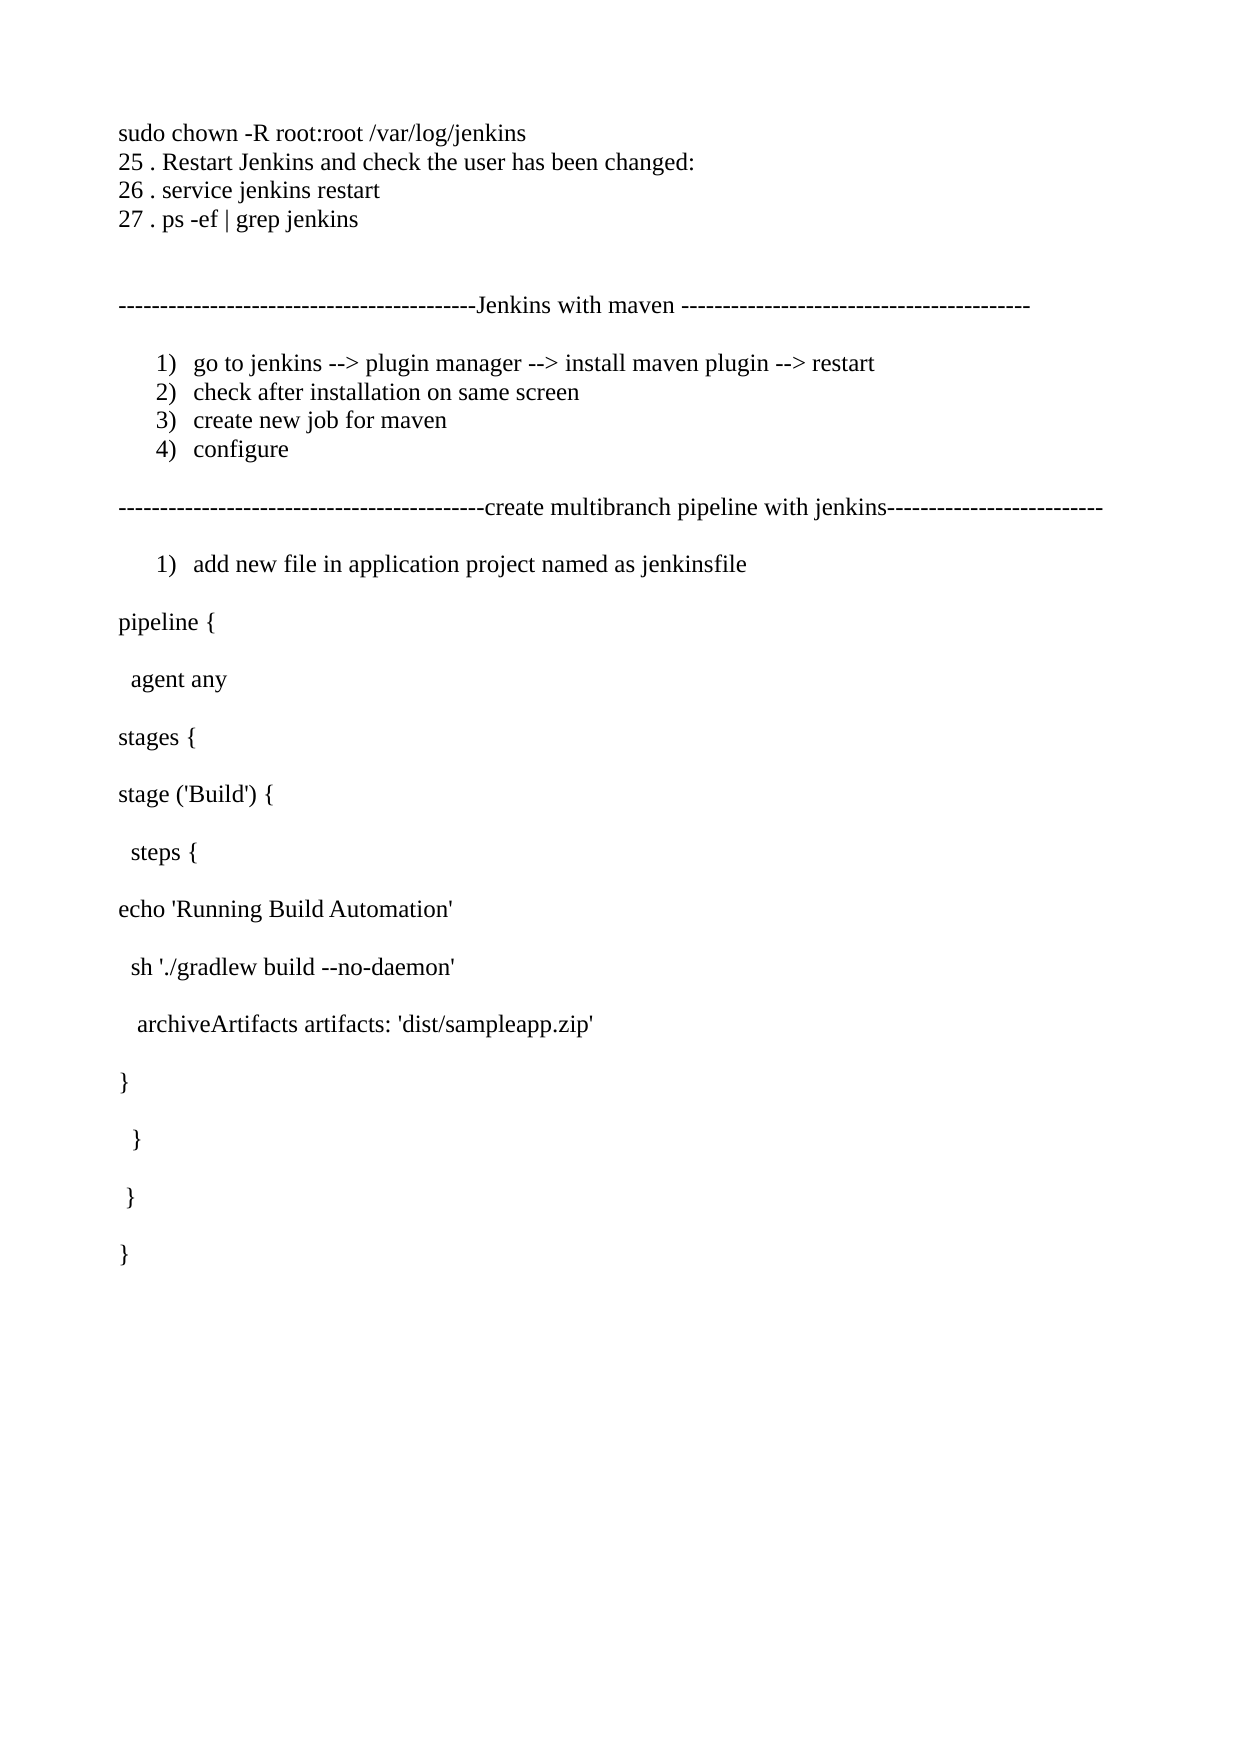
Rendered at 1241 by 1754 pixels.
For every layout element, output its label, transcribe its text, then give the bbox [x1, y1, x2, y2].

list go to jenkins --> plugin manager --> install maven plugin --> restart [156, 348, 1122, 377]
text --------------------------------------------create multibranch pipeline with jenkins-------------------------- [118, 492, 1122, 521]
text 27 . ps -ef | grep jenkins [118, 204, 1122, 233]
text agent any [118, 636, 1122, 722]
text 26 . service jenkins restart [118, 176, 1122, 204]
list check after installation on same screen [156, 377, 1122, 406]
text pipeline { [118, 607, 1122, 636]
text } [118, 1124, 1122, 1182]
list configure [156, 434, 1122, 463]
text stage ('Build') { [118, 779, 1122, 808]
text -------------------------------------------Jenkins with maven ------------------------------------------ [118, 291, 1122, 319]
text steps { [118, 808, 1122, 894]
text stages { [118, 722, 1122, 779]
text sh './gradlew build --no-daemon' [118, 952, 1122, 1009]
text sudo chown -R root:root /var/log/jenkins [118, 118, 1122, 147]
text } [118, 1067, 1122, 1124]
text } [118, 1182, 1122, 1211]
list add new file in application project named as jenkinsfile [156, 549, 1122, 578]
text } [118, 1211, 1122, 1268]
list create new job for maven [156, 406, 1122, 434]
text archiveArtifacts artifacts: 'dist/sampleapp.zip' [118, 1009, 1122, 1067]
text echo 'Running Build Automation' [118, 894, 1122, 952]
text 25 . Restart Jenkins and check the user has been changed: [118, 147, 1122, 176]
